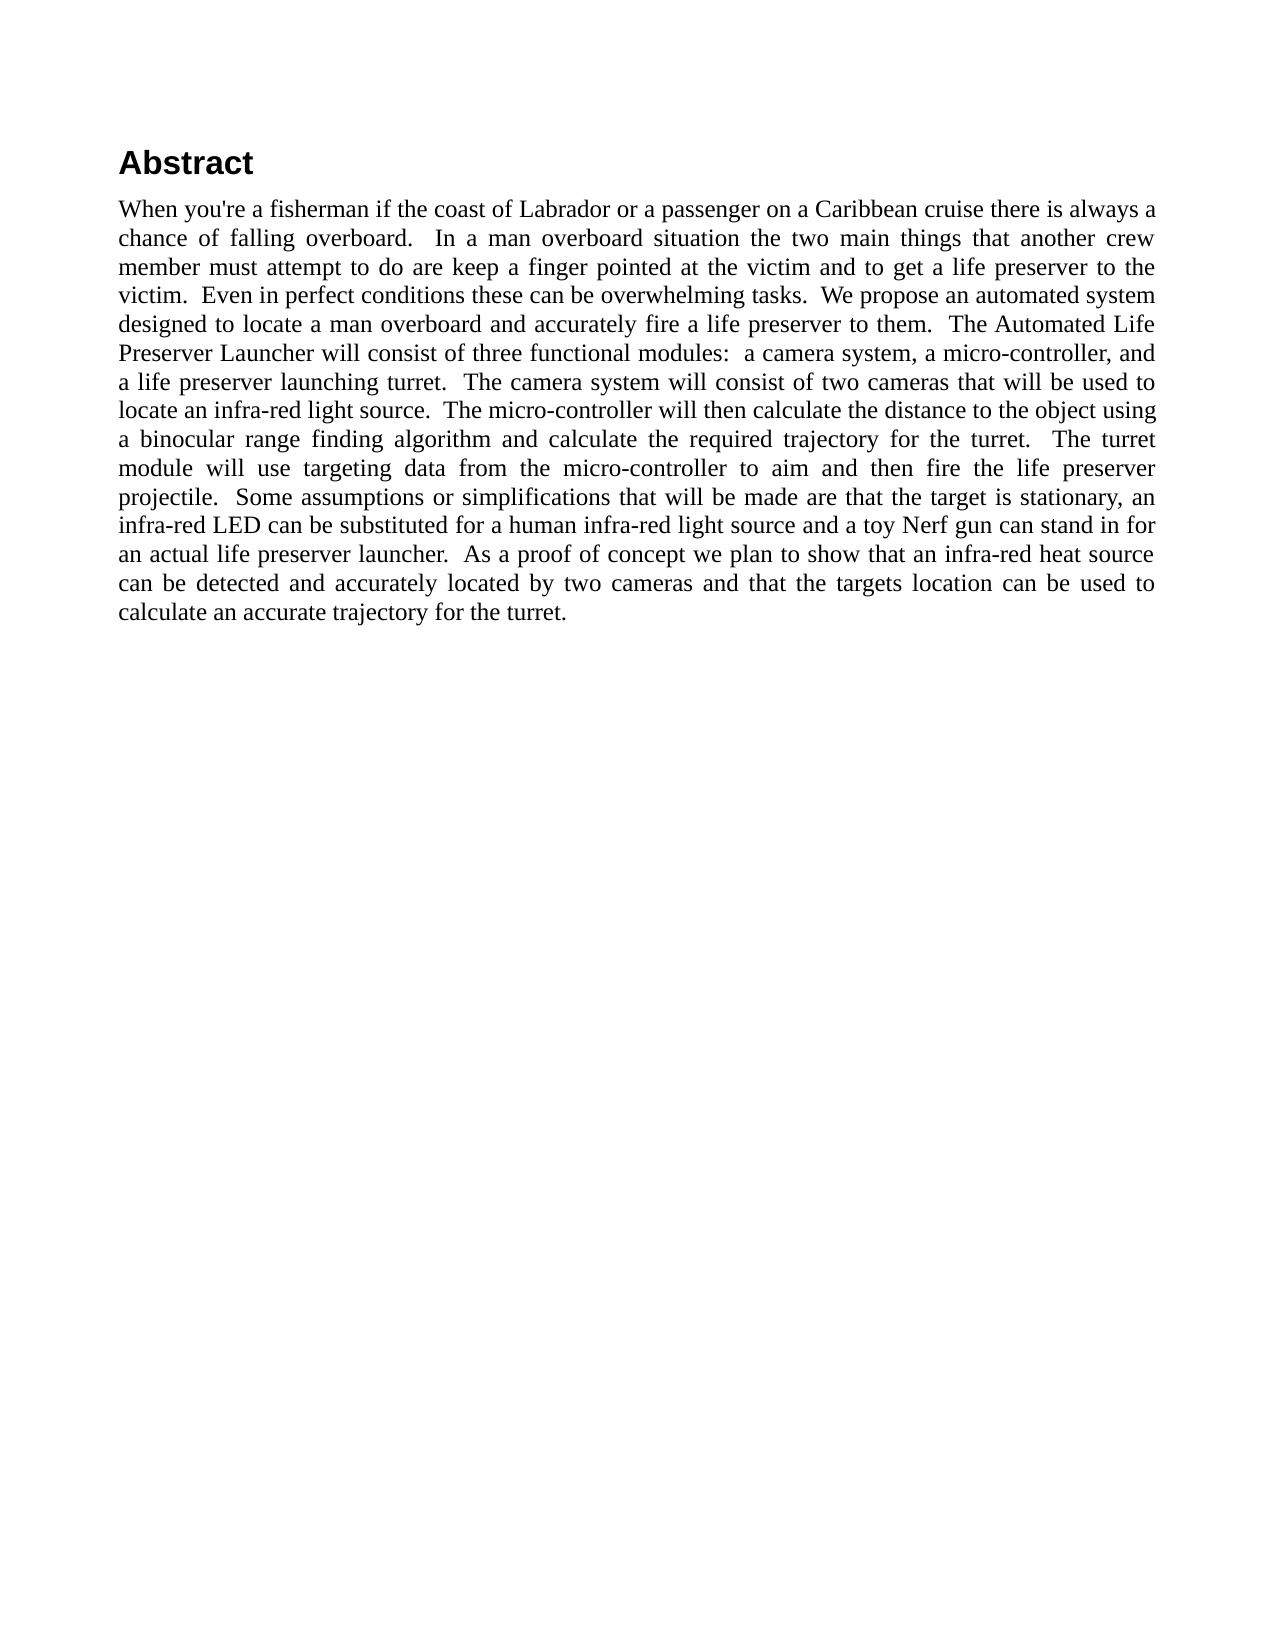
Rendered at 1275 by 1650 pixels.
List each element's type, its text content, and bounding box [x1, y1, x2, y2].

subtitle Abstract [118, 143, 1157, 182]
text When you're a fisherman if the coast of Labrador or a passenger on a Caribbean cruise there is always a chance of falling overboard. In a man overboard situation the two main things that another crew member must attempt to do are keep a finger pointed at the victim and to get a life preserver to the victim. Even in perfect conditions these can be overwhelming tasks. We propose an automated system designed to locate a man overboard and accurately fire a life preserver to them. The Automated Life Preserver Launcher will consist of three functional modules: a camera system, a micro-controller, and a life preserver launching turret. The camera system will consist of two cameras that will be used to locate an infra-red light source. The micro-controller will then calculate the distance to the object using a binocular range finding algorithm and calculate the required trajectory for the turret. The turret module will use targeting data from the micro-controller to aim and then fire the life preserver projectile. Some assumptions or simplifications that will be made are that the target is stationary, an infra-red LED can be substituted for a human infra-red light source and a toy Nerf gun can stand in for an actual life preserver launcher. As a proof of concept we plan to show that an infra-red heat source can be detected and accurately located by two cameras and that the targets location can be used to calculate an accurate trajectory for the turret. [118, 194, 1157, 625]
